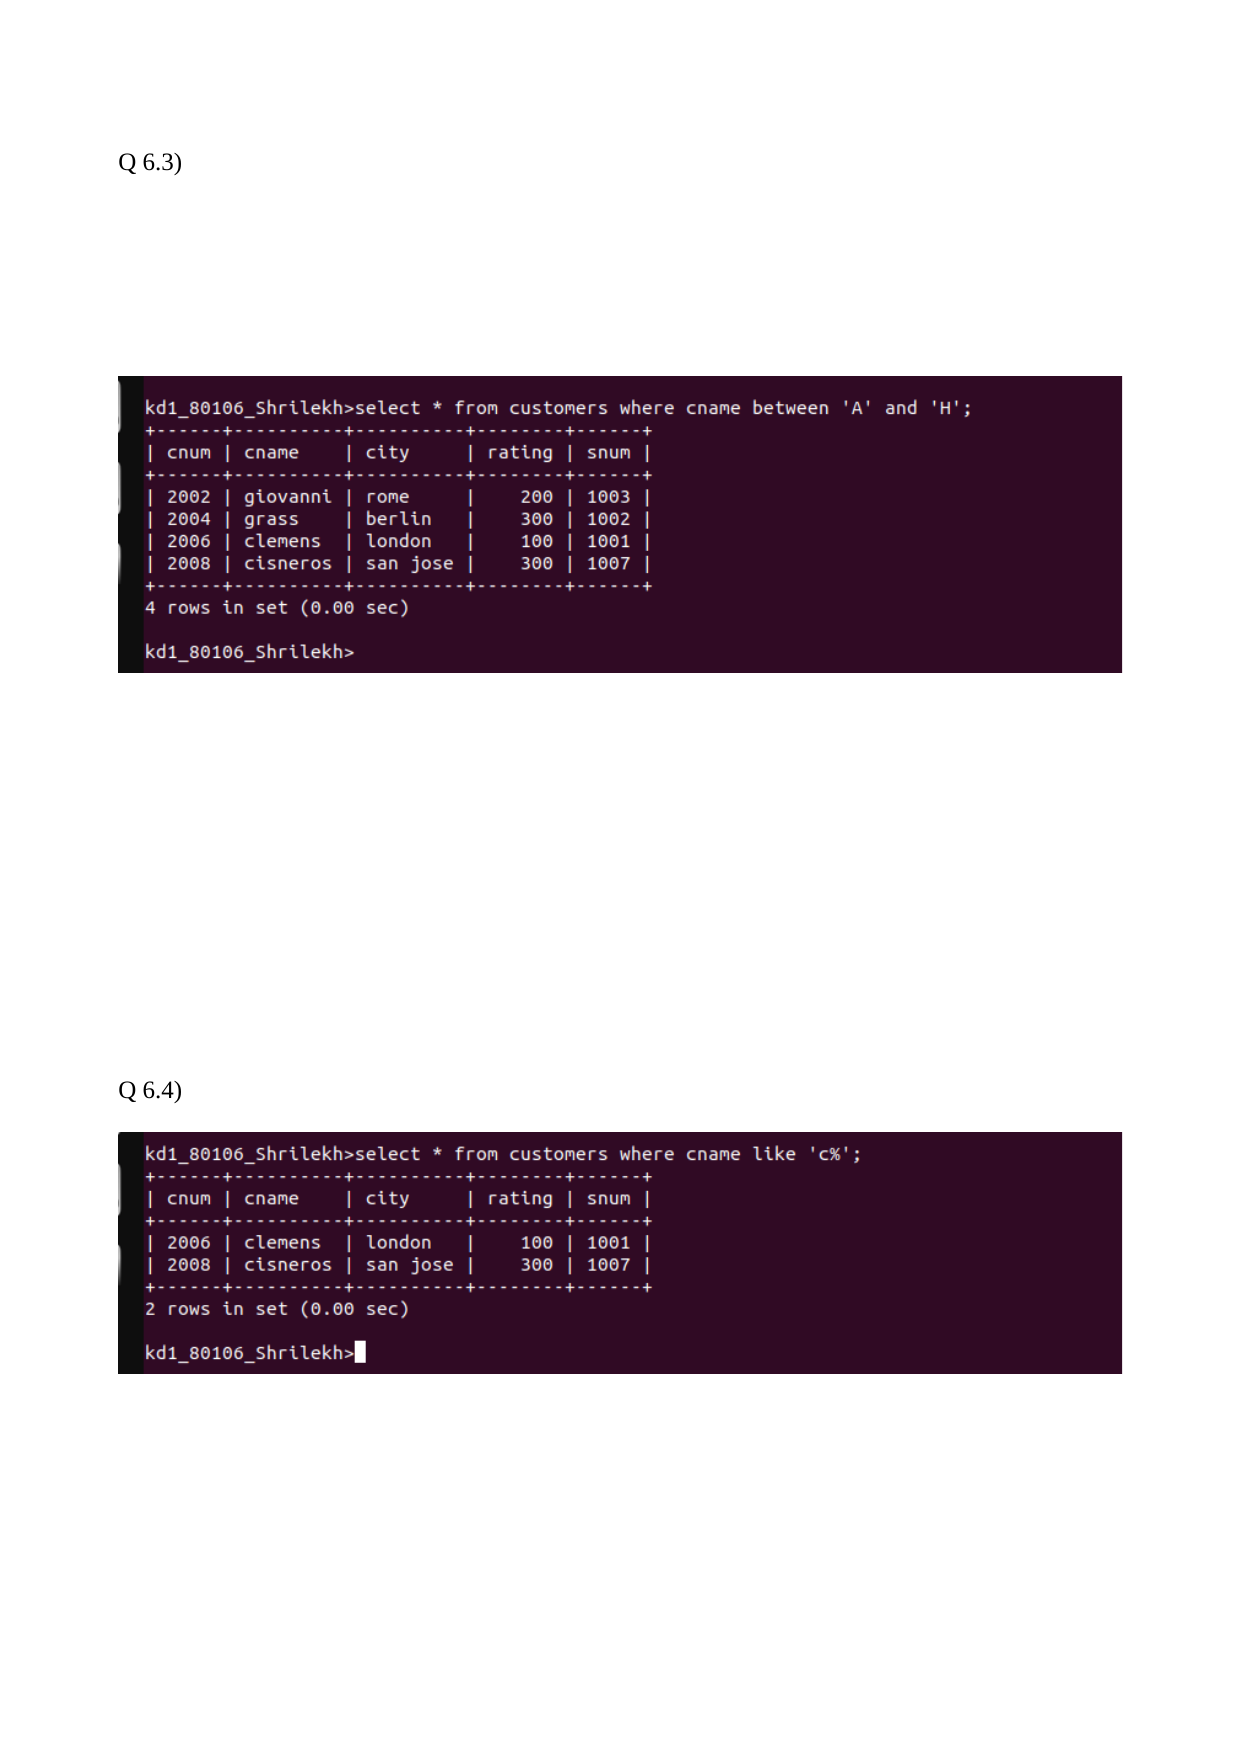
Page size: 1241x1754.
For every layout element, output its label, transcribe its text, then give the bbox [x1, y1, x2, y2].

text Q 6.4) [118, 1075, 1122, 1103]
text Q 6.3) [118, 147, 1122, 176]
picture [118, 376, 1123, 673]
picture [118, 1132, 1123, 1374]
